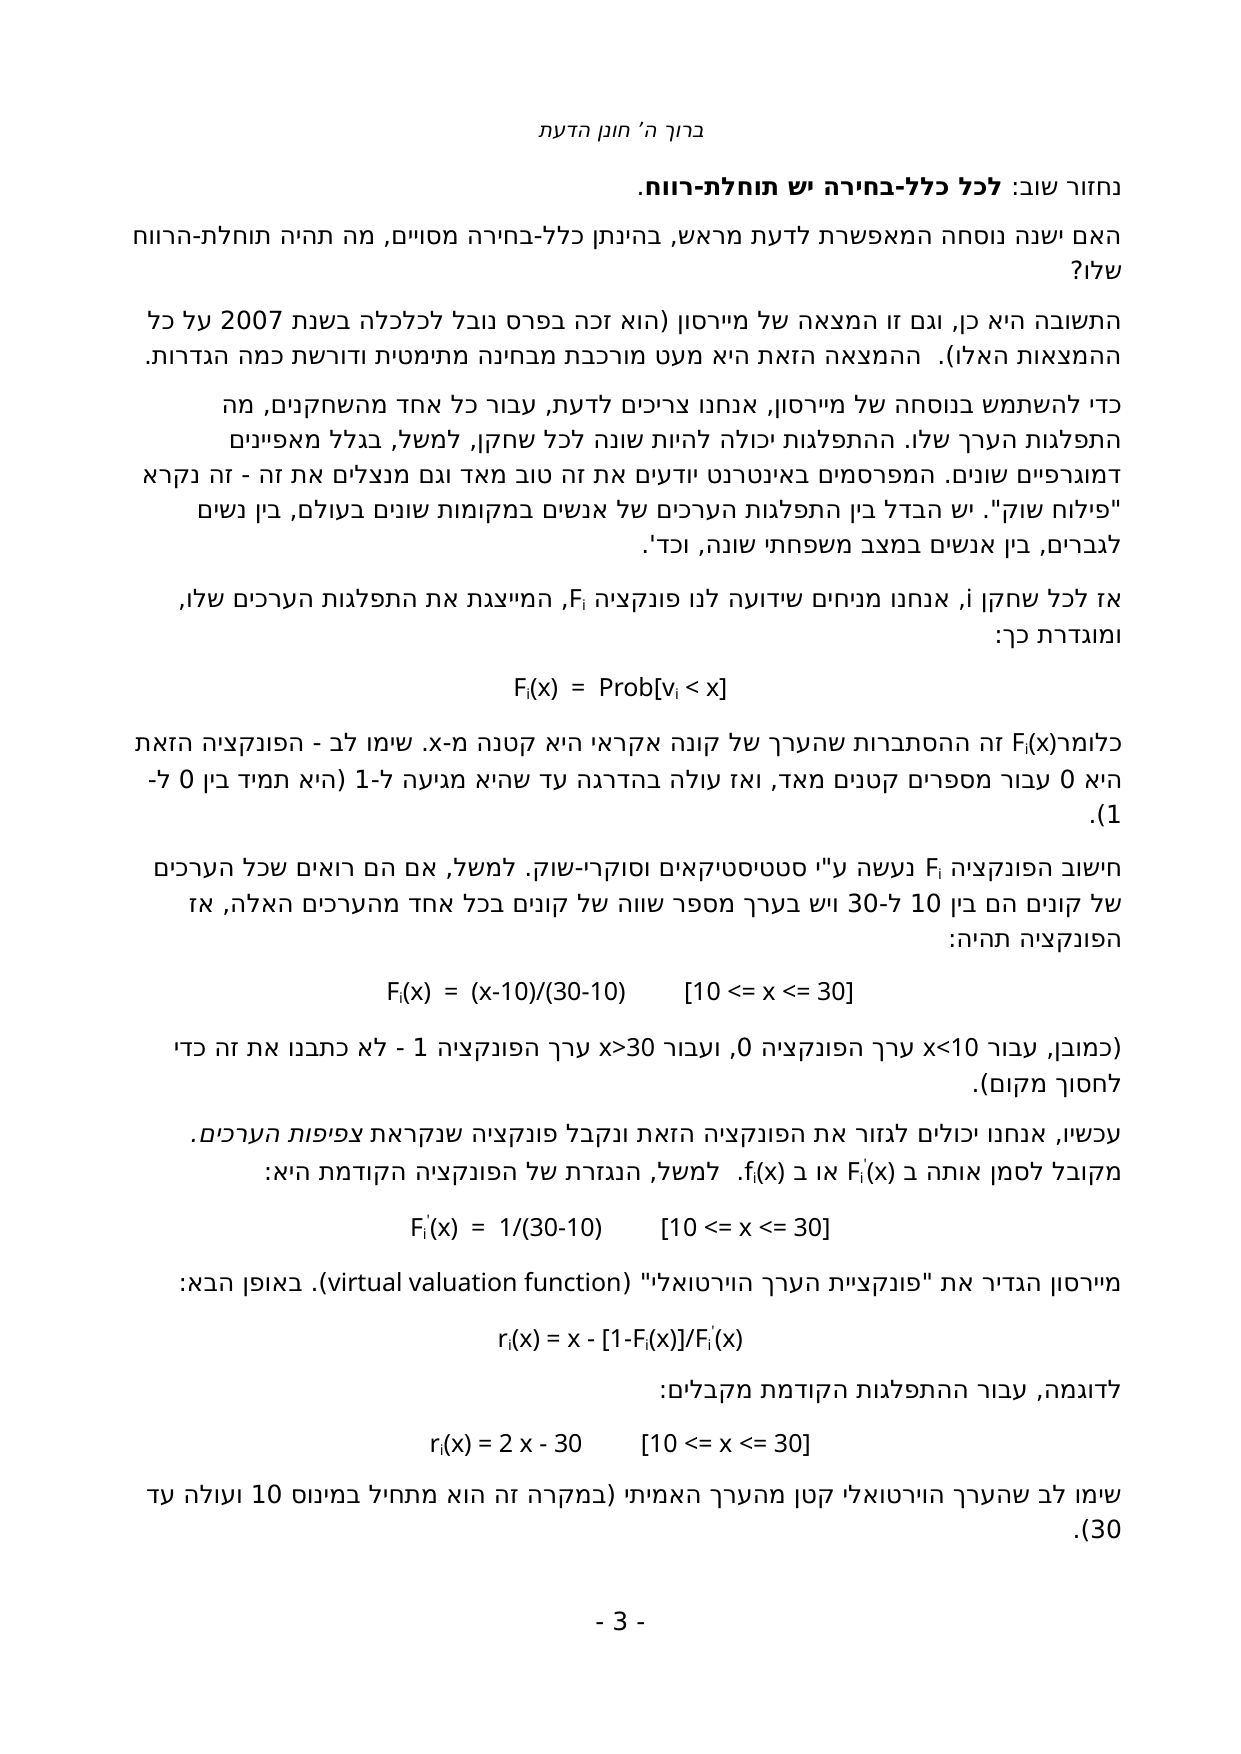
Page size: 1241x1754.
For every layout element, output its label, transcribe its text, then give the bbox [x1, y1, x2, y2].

text אז לכל שחקן i, אנחנו מניחים שידועה לנו פונקציה Fi, המייצגת את התפלגות הערכים שלו, ומוגדרת כך: [118, 580, 1122, 649]
text עכשיו, אנחנו יכולים לגזור את הפונקציה הזאת ונקבל פונקציה שנקראת צפיפות הערכים. מקובל לסמן אותה ב Fi'(x) או ב fi(x). למשל, הנגזרת של הפונקציה הקודמת היא: [118, 1119, 1122, 1188]
text ri(x) = 2 x - 30 [10 <= x <= 30] [118, 1425, 1122, 1459]
text כדי להשתמש בנוסחה של מיירסון, אנחנו צריכים לדעת, עבור כל אחד מהשחקנים, מה התפלגות הערך שלו. ההתפלגות יכולה להיות שונה לכל שחקן, למשל, בגלל מאפיינים דמוגרפיים שונים. המפרסמים באינטרנט יודעים את זה טוב מאד וגם מנצלים את זה - זה נקרא "פילוח שוק". יש הבדל בין התפלגות הערכים של אנשים במקומות שונים בעולם, בין נשים לגברים, בין אנשים במצב משפחתי שונה, וכד'. [118, 391, 1122, 560]
text Fi(x) = (x-10)/(30-10) [10 <= x <= 30] [118, 974, 1122, 1008]
text מיירסון הגדיר את "פונקציית הערך הוירטואלי" (virtual valuation function). באופן הבא: [118, 1265, 1122, 1299]
text חישוב הפונקציה Fi נעשה ע"י סטטיסטיקאים וסוקרי-שוק. למשל, אם הם רואים שכל הערכים של קונים הם בין 10 ל-30 ויש בערך מספר שווה של קונים בכל אחד מהערכים האלה, אז הפונקציה תהיה: [118, 849, 1122, 954]
text לדוגמה, עבור ההתפלגות הקודמת מקבלים: [118, 1376, 1122, 1405]
text נחזור שוב: לכל כלל-בחירה יש תוחלת-רווח. [118, 172, 1122, 201]
text Fi'(x) = 1/(30-10) [10 <= x <= 30] [118, 1209, 1122, 1243]
text שימו לב שהערך הוירטואלי קטן מהערך האמיתי (במקרה זה הוא מתחיל במינוס 10 ועולה עד 30). [118, 1481, 1122, 1545]
text ri(x) = x - [1-Fi(x)]/Fi'(x) [118, 1320, 1122, 1354]
text (כמובן, עבור x<10 ערך הפונקציה 0, ועבור x>30 ערך הפונקציה 1 - לא כתבנו את זה כדי לחסוך מקום). [118, 1029, 1122, 1098]
text Fi(x) = Prob[vi < x] [118, 670, 1122, 704]
text כלומרFi(x) זה ההסתברות שהערך של קונה אקראי היא קטנה מ-x. שימו לב - הפונקציה הזאת היא 0 עבור מספרים קטנים מאד, ואז עולה בהדרגה עד שהיא מגיעה ל-1 (היא תמיד בין 0 ל-1). [118, 725, 1122, 829]
text האם ישנה נוסחה המאפשרת לדעת מראש, בהינתן כלל-בחירה מסויים, מה תהיה תוחלת-הרווח שלו? [118, 221, 1122, 286]
text התשובה היא כן, וגם זו המצאה של מיירסון (הוא זכה בפרס נובל לכלכלה בשנת 2007 על כל ההמצאות האלו). ההמצאה הזאת היא מעט מורכבת מבחינה מתימטית ודורשת כמה הגדרות. [118, 306, 1122, 370]
